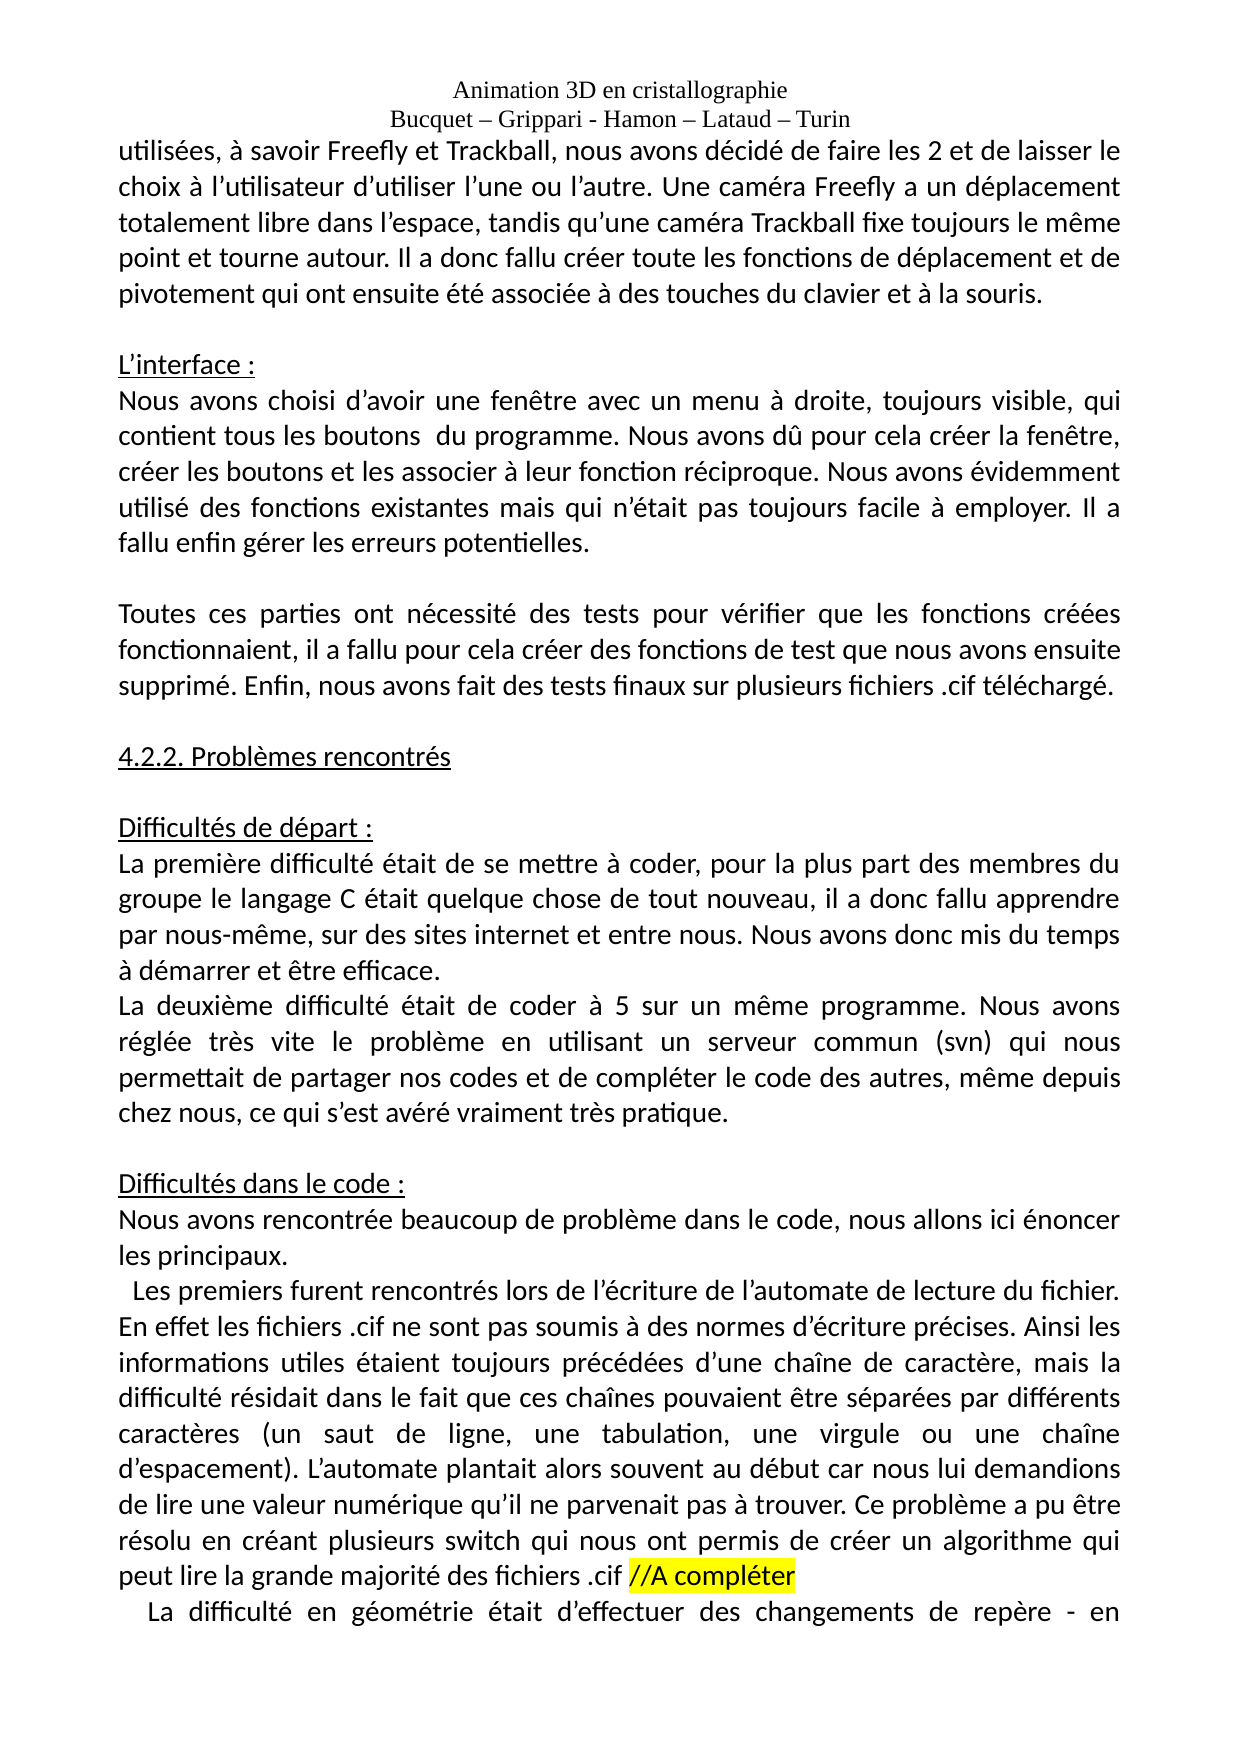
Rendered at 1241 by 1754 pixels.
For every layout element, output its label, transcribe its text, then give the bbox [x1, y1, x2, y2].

text La première difficulté était de se mettre à coder, pour la plus part des membres du groupe le langage C était quelque chose de tout nouveau, il a donc fallu apprendre par nous-même, sur des sites internet et entre nous. Nous avons donc mis du temps à démarrer et être efficace. [118, 845, 1122, 987]
text La deuxième difficulté était de coder à 5 sur un même programme. Nous avons réglée très vite le problème en utilisant un serveur commun (svn) qui nous permettait de partager nos codes et de compléter le code des autres, même depuis chez nous, ce qui s’est avéré vraiment très pratique. [118, 987, 1122, 1130]
text La difficulté en géométrie était d’effectuer des changements de repère - en [118, 1593, 1122, 1629]
text utilisées, à savoir Freefly et Trackball, nous avons décidé de faire les 2 et de laisser le choix à l’utilisateur d’utiliser l’une ou l’autre. Une caméra Freefly a un déplacement totalement libre dans l’espace, tandis qu’une caméra Trackball fixe toujours le même point et tourne autour. Il a donc fallu créer toute les fonctions de déplacement et de pivotement qui ont ensuite été associée à des touches du clavier et à la souris. [118, 132, 1122, 311]
text Toutes ces parties ont nécessité des tests pour vérifier que les fonctions créées fonctionnaient, il a fallu pour cela créer des fonctions de test que nous avons ensuite supprimé. Enfin, nous avons fait des tests finaux sur plusieurs fichiers .cif téléchargé. [118, 596, 1122, 702]
text Nous avons rencontrée beaucoup de problème dans le code, nous allons ici énoncer les principaux. [118, 1201, 1122, 1272]
text Les premiers furent rencontrés lors de l’écriture de l’automate de lecture du fichier. En effet les fichiers .cif ne sont pas soumis à des normes d’écriture précises. Ainsi les informations utiles étaient toujours précédées d’une chaîne de caractère, mais la difficulté résidait dans le fait que ces chaînes pouvaient être séparées par différents caractères (un saut de ligne, une tabulation, une virgule ou une chaîne d’espacement). L’automate plantait alors souvent au début car nous lui demandions de lire une valeur numérique qu’il ne parvenait pas à trouver. Ce problème a pu être résolu en créant plusieurs switch qui nous ont permis de créer un algorithme qui peut lire la grande majorité des fichiers .cif //A compléter [118, 1272, 1122, 1593]
text L’interface : [118, 346, 1122, 382]
text 4.2.2. Problèmes rencontrés [118, 738, 1122, 774]
text Nous avons choisi d’avoir une fenêtre avec un menu à droite, toujours visible, qui contient tous les boutons du programme. Nous avons dû pour cela créer la fenêtre, créer les boutons et les associer à leur fonction réciproque. Nous avons évidemment utilisé des fonctions existantes mais qui n’était pas toujours facile à employer. Il a fallu enfin gérer les erreurs potentielles. [118, 382, 1122, 560]
text Difficultés dans le code : [118, 1166, 1122, 1201]
text Difficultés de départ : [118, 809, 1122, 845]
